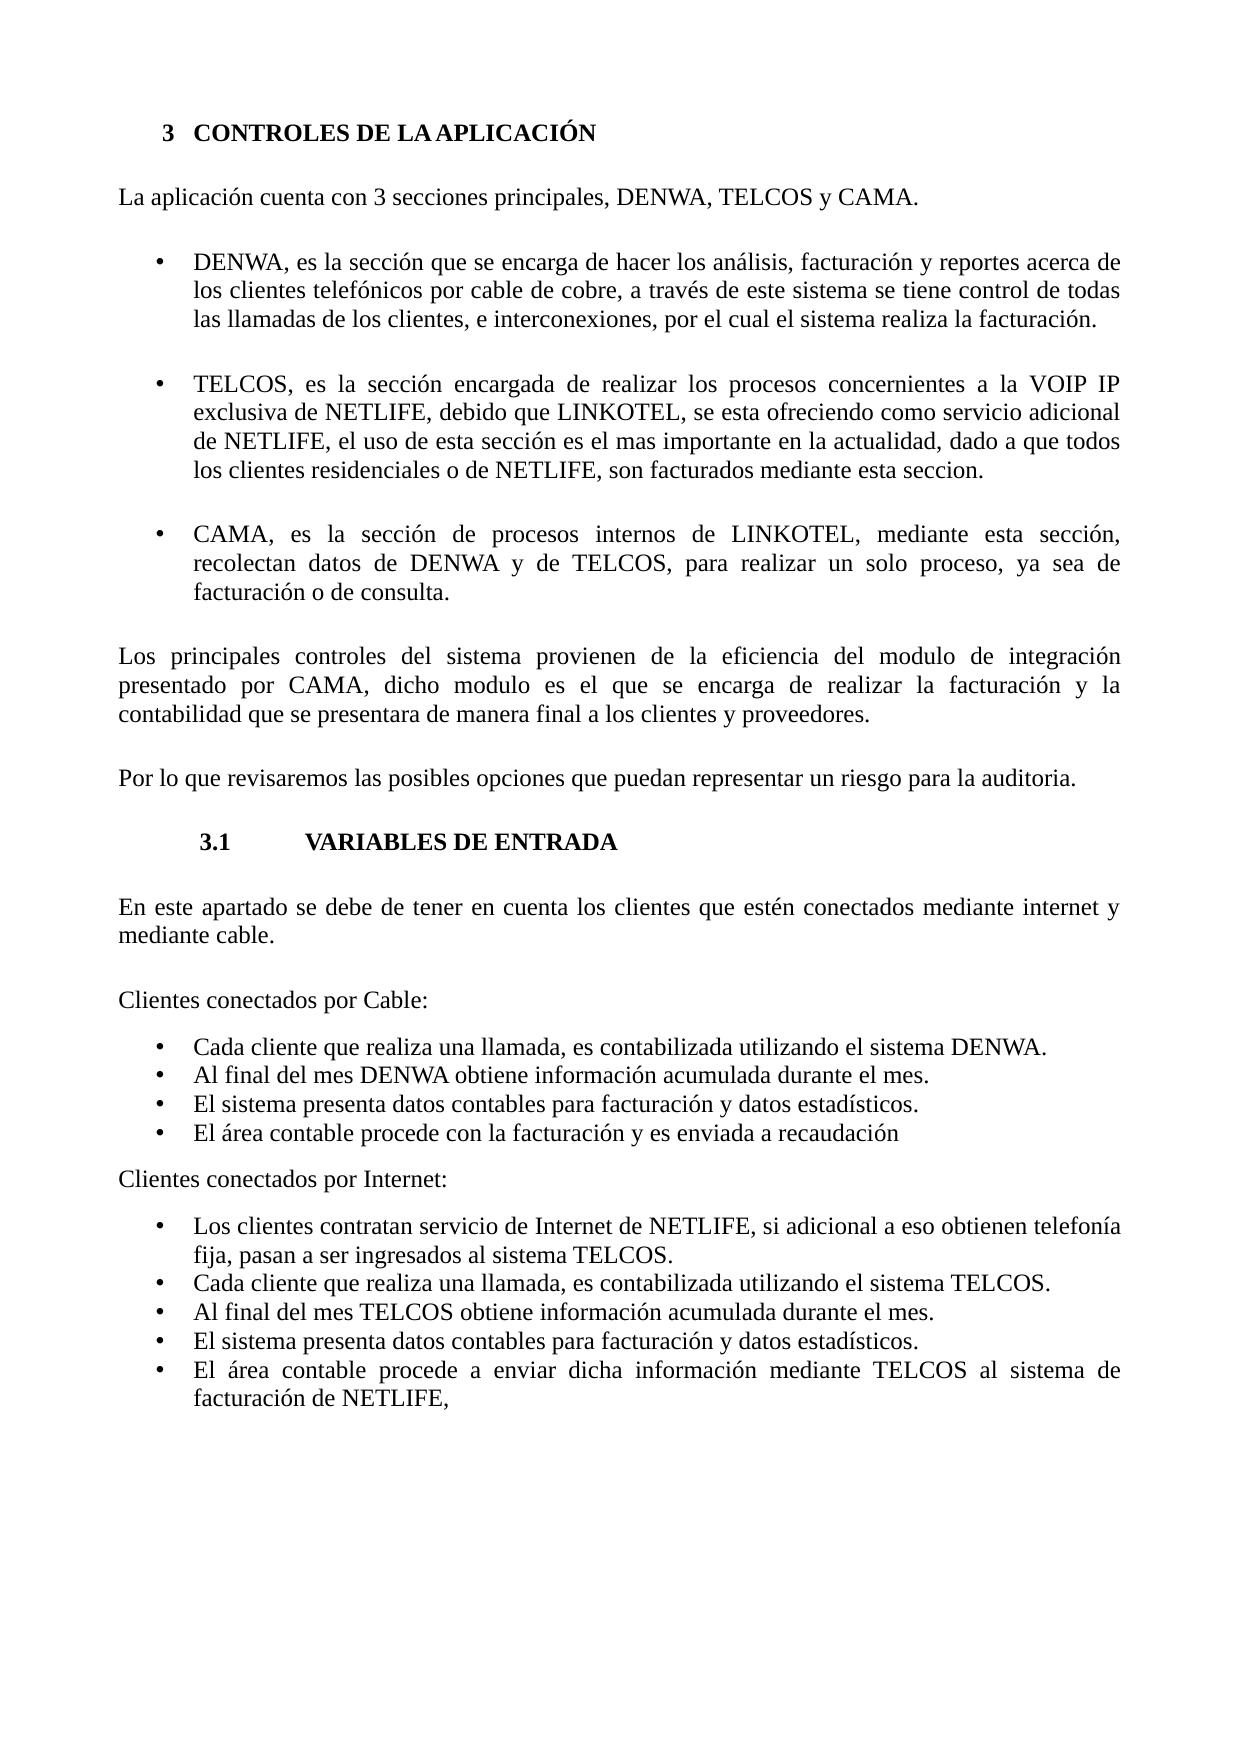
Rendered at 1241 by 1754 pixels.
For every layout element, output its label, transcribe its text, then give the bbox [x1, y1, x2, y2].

list Cada cliente que realiza una llamada, es contabilizada utilizando el sistema DENWA. [156, 1032, 1122, 1060]
list El sistema presenta datos contables para facturación y datos estadísticos. [156, 1326, 1122, 1355]
list Al final del mes DENWA obtiene información acumulada durante el mes. [156, 1060, 1122, 1089]
list CAMA, es la sección de procesos internos de LINKOTEL, mediante esta sección, recolectan datos de DENWA y de TELCOS, para realizar un solo proceso, ya sea de facturación o de consulta. [156, 519, 1122, 606]
list Los clientes contratan servicio de Internet de NETLIFE, si adicional a eso obtienen telefonía fija, pasan a ser ingresados al sistema TELCOS. [156, 1211, 1122, 1268]
list DENWA, es la sección que se encarga de hacer los análisis, facturación y reportes acerca de los clientes telefónicos por cable de cobre, a través de este sistema se tiene control de todas las llamadas de los clientes, e interconexiones, por el cual el sistema realiza la facturación. [156, 247, 1122, 333]
text Clientes conectados por Cable: [118, 985, 1122, 1014]
list El sistema presenta datos contables para facturación y datos estadísticos. [156, 1089, 1122, 1118]
list El área contable procede con la facturación y es enviada a recaudación [156, 1118, 1122, 1147]
text En este apartado se debe de tener en cuenta los clientes que estén conectados mediante internet y mediante cable. [118, 892, 1122, 949]
list VARIABLES DE ENTRADA [193, 827, 1122, 856]
text La aplicación cuenta con 3 secciones principales, DENWA, TELCOS y CAMA. [118, 182, 1122, 211]
text Clientes conectados por Internet: [118, 1164, 1122, 1193]
text Por lo que revisaremos las posibles opciones que puedan representar un riesgo para la auditoria. [118, 763, 1122, 792]
list CONTROLES DE LA APLICACIÓN [156, 118, 1122, 147]
list Al final del mes TELCOS obtiene información acumulada durante el mes. [156, 1297, 1122, 1326]
list TELCOS, es la sección encargada de realizar los procesos concernientes a la VOIP IP exclusiva de NETLIFE, debido que LINKOTEL, se esta ofreciendo como servicio adicional de NETLIFE, el uso de esta sección es el mas importante en la actualidad, dado a que todos los clientes residenciales o de NETLIFE, son facturados mediante esta seccion. [156, 369, 1122, 484]
list El área contable procede a enviar dicha información mediante TELCOS al sistema de facturación de NETLIFE, [156, 1355, 1122, 1412]
text Los principales controles del sistema provienen de la eficiencia del modulo de integración presentado por CAMA, dicho modulo es el que se encarga de realizar la facturación y la contabilidad que se presentara de manera final a los clientes y proveedores. [118, 641, 1122, 727]
list Cada cliente que realiza una llamada, es contabilizada utilizando el sistema TELCOS. [156, 1268, 1122, 1297]
